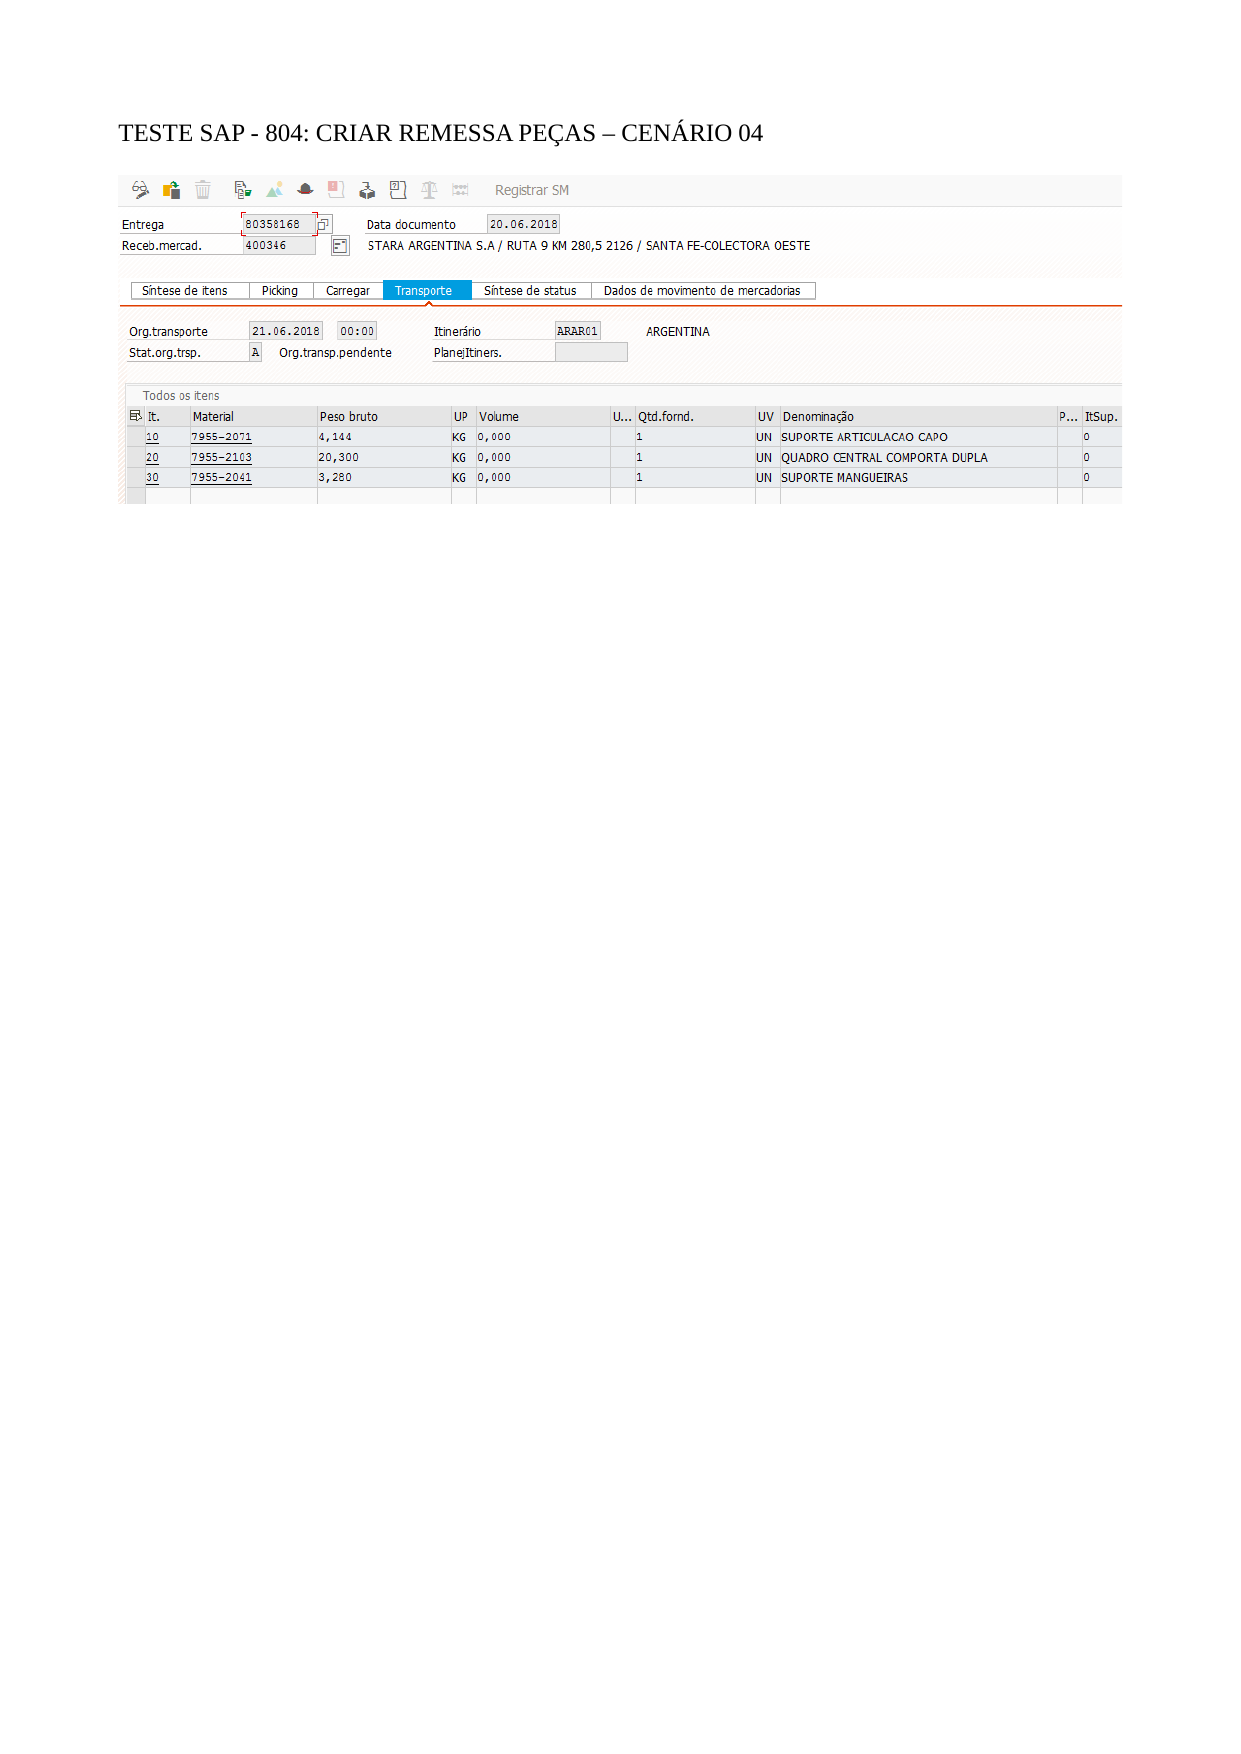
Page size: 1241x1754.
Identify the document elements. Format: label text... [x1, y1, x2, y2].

text TESTE SAP - 804: CRIAR REMESSA PEÇAS – CENÁRIO 04 [118, 118, 1122, 147]
picture [118, 175, 1123, 504]
